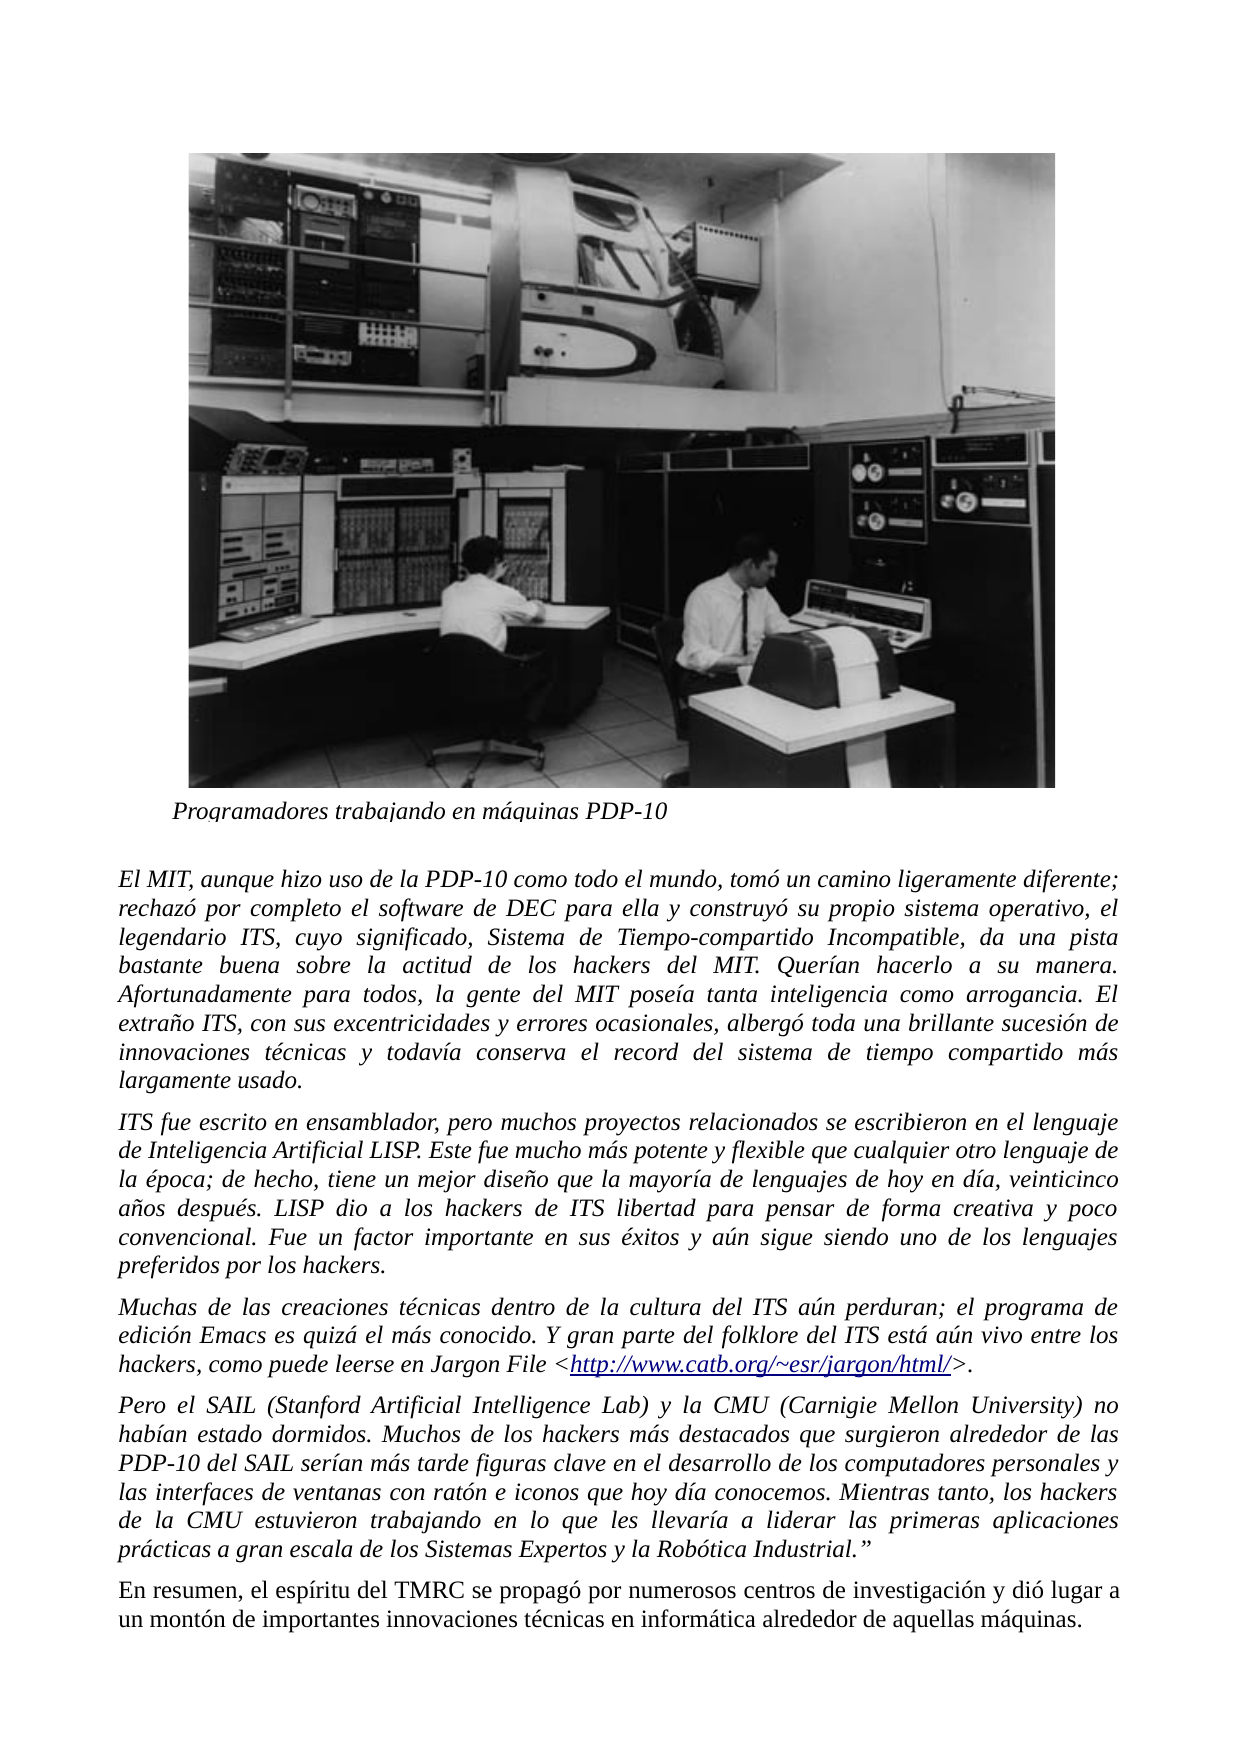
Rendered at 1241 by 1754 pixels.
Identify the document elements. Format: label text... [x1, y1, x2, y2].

text Pero el SAIL (Stanford Artificial Intelligence Lab) y la CMU (Carnigie Mellon University) no habían estado dormidos. Muchos de los hackers más destacados que surgieron alrededor de las PDP-10 del SAIL serían más tarde figuras clave en el desarrollo de los computadores personales y las interfaces de ventanas con ratón e iconos que hoy día conocemos. Mientras tanto, los hackers de la CMU estuvieron trabajando en lo que les llevaría a liderar las primeras aplicaciones prácticas a gran escala de los Sistemas Expertos y la Robótica Industrial.” [118, 1390, 1122, 1563]
text Programadores trabajando en máquinas PDP-10 [172, 796, 1068, 821]
text El MIT, aunque hizo uso de la PDP-10 como todo el mundo, tomó un camino ligeramente diferente; rechazó por completo el software de DEC para ella y construyó su propio sistema operativo, el legendario ITS, cuyo significado, Sistema de Tiempo-compartido Incompatible, da una pista bastante buena sobre la actitud de los hackers del MIT. Querían hacerlo a su manera. Afortunadamente para todos, la gente del MIT poseía tanta inteligencia como arrogancia. El extraño ITS, con sus excentricidades y errores ocasionales, albergó toda una brillante sucesión de innovaciones técnicas y todavía conserva el record del sistema de tiempo compartido más largamente usado. [118, 864, 1122, 1094]
text En resumen, el espíritu del TMRC se propagó por numerosos centros de investigación y dió lugar a un montón de importantes innovaciones técnicas en informática alrededor de aquellas máquinas. [118, 1575, 1122, 1633]
picture [188, 153, 1056, 788]
text ITS fue escrito en ensamblador, pero muchos proyectos relacionados se escribieron en el lenguaje de Inteligencia Artificial LISP. Este fue mucho más potente y flexible que cualquier otro lenguaje de la época; de hecho, tiene un mejor diseño que la mayoría de lenguajes de hoy en día, veinticinco años después. LISP dio a los hackers de ITS libertad para pensar de forma creativa y poco convencional. Fue un factor importante en sus éxitos y aún sigue siendo uno de los lenguajes preferidos por los hackers. [118, 1107, 1122, 1279]
text Muchas de las creaciones técnicas dentro de la cultura del ITS aún perduran; el programa de edición Emacs es quizá el más conocido. Y gran parte del folklore del ITS está aún vivo entre los hackers, como puede leerse en Jargon File <http://www.catb.org/~esr/jargon/html/>. [118, 1292, 1122, 1378]
